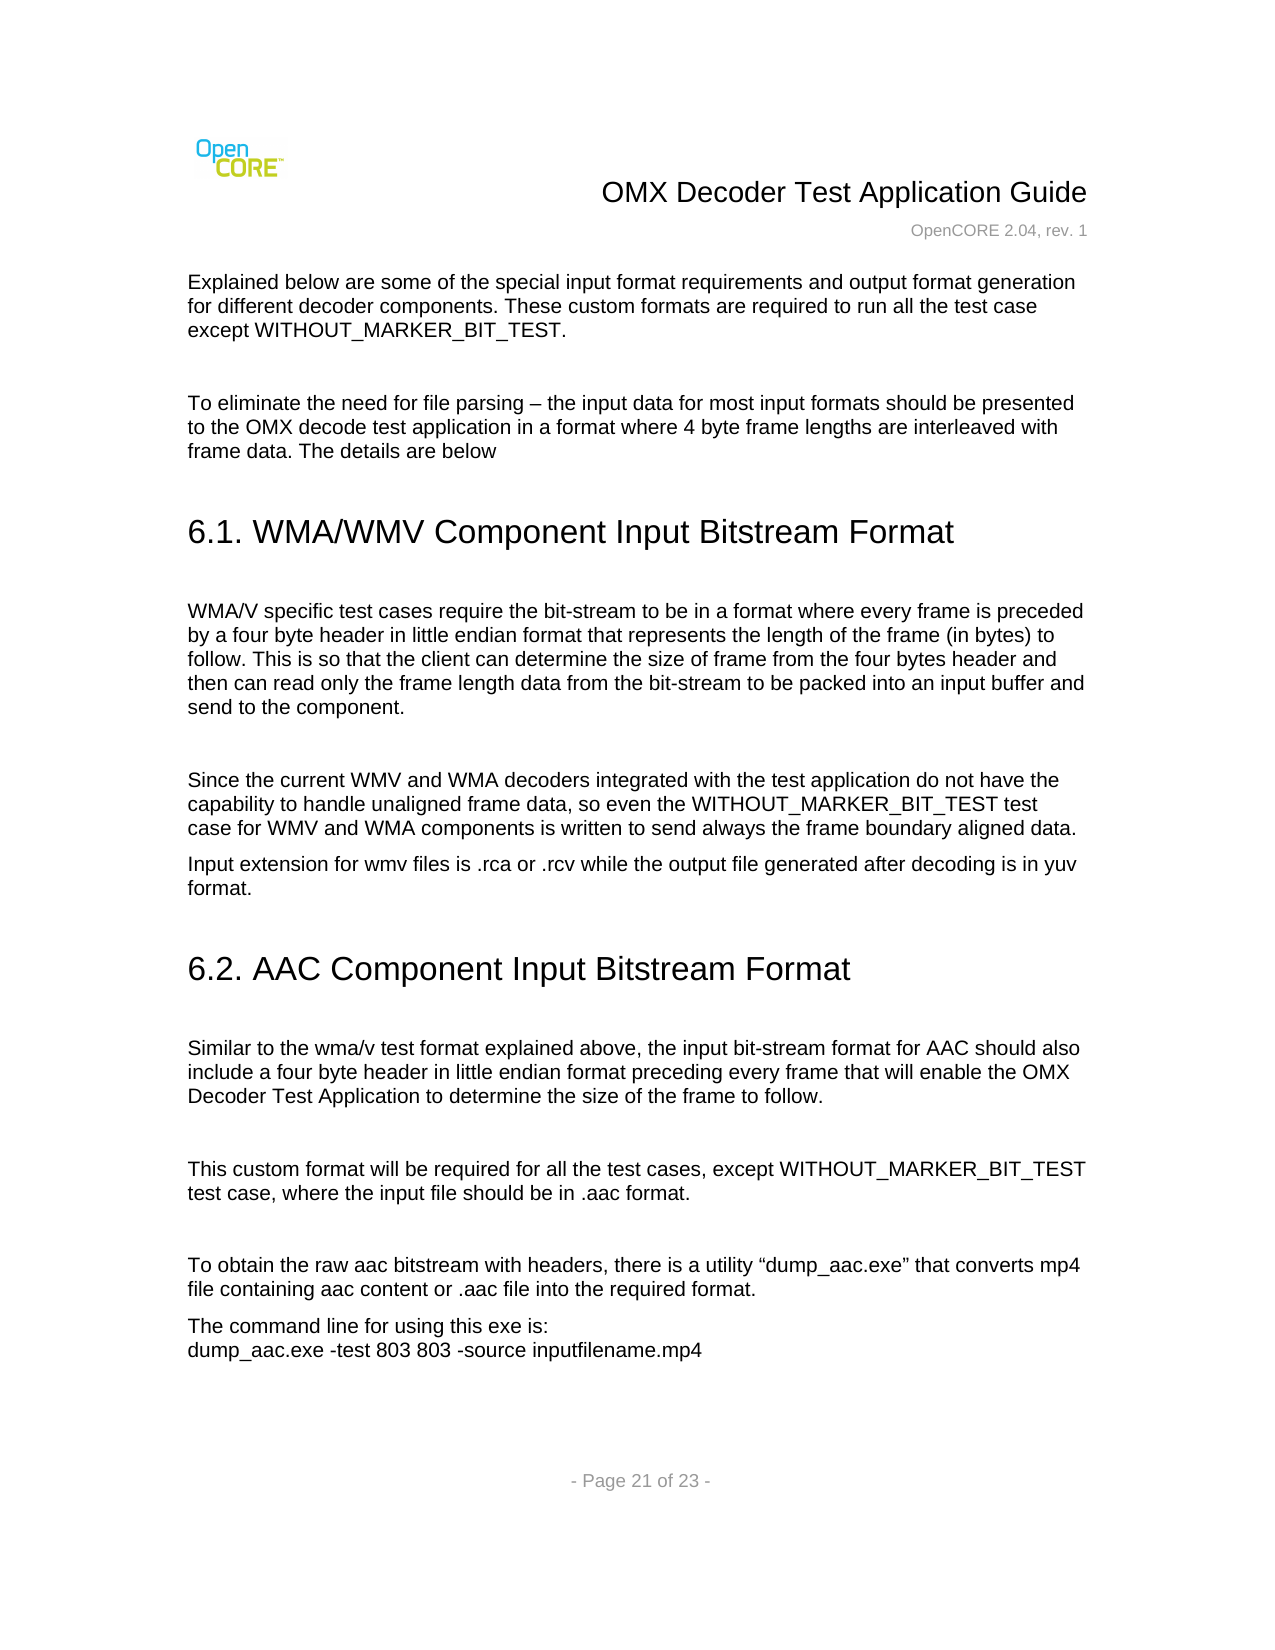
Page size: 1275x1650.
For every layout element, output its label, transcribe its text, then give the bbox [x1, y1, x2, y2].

subtitle AAC Component Input Bitstream Format [187, 949, 1087, 987]
text Similar to the wma/v test format explained above, the input bit-stream format for AAC should also include a four byte header in little endian format preceding every frame that will enable the OMX Decoder Test Application to determine the size of the frame to follow. [187, 1036, 1087, 1107]
picture [193, 137, 288, 179]
text The command line for using this exe is: dump_aac.exe -test 803 803 -source inputfilename.mp4 [187, 1314, 1087, 1362]
text Explained below are some of the special input format requirements and output format generation for different decoder components. These custom formats are required to run all the test case except WITHOUT_MARKER_BIT_TEST. [187, 270, 1087, 342]
text To eliminate the need for file parsing – the input data for most input formats should be presented to the OMX decode test application in a format where 4 byte frame lengths are interleaved with frame data. The details are below [187, 391, 1087, 463]
subtitle WMA/WMV Component Input Bitstream Format [187, 512, 1087, 550]
text WMA/V specific test cases require the bit-stream to be in a format where every frame is preceded by a four byte header in little endian format that represents the length of the frame (in bytes) to follow. This is so that the client can determine the size of frame from the four bytes header and then can read only the frame length data from the bit-stream to be packed into an input buffer and send to the component. [187, 599, 1087, 718]
text To obtain the raw aac bitstream with headers, there is a utility “dump_aac.exe” that converts mp4 file containing aac content or .aac file into the required format. [187, 1253, 1087, 1301]
text This custom format will be required for all the test cases, except WITHOUT_MARKER_BIT_TEST test case, where the input file should be in .aac format. [187, 1156, 1087, 1204]
text Input extension for wmv files is .rca or .rcv while the output file generated after decoding is in yuv format. [187, 852, 1087, 900]
text Since the current WMV and WMA decoders integrated with the test application do not have the capability to handle unaligned frame data, so even the WITHOUT_MARKER_BIT_TEST test case for WMV and WMA components is written to send always the frame boundary aligned data. [187, 767, 1087, 839]
